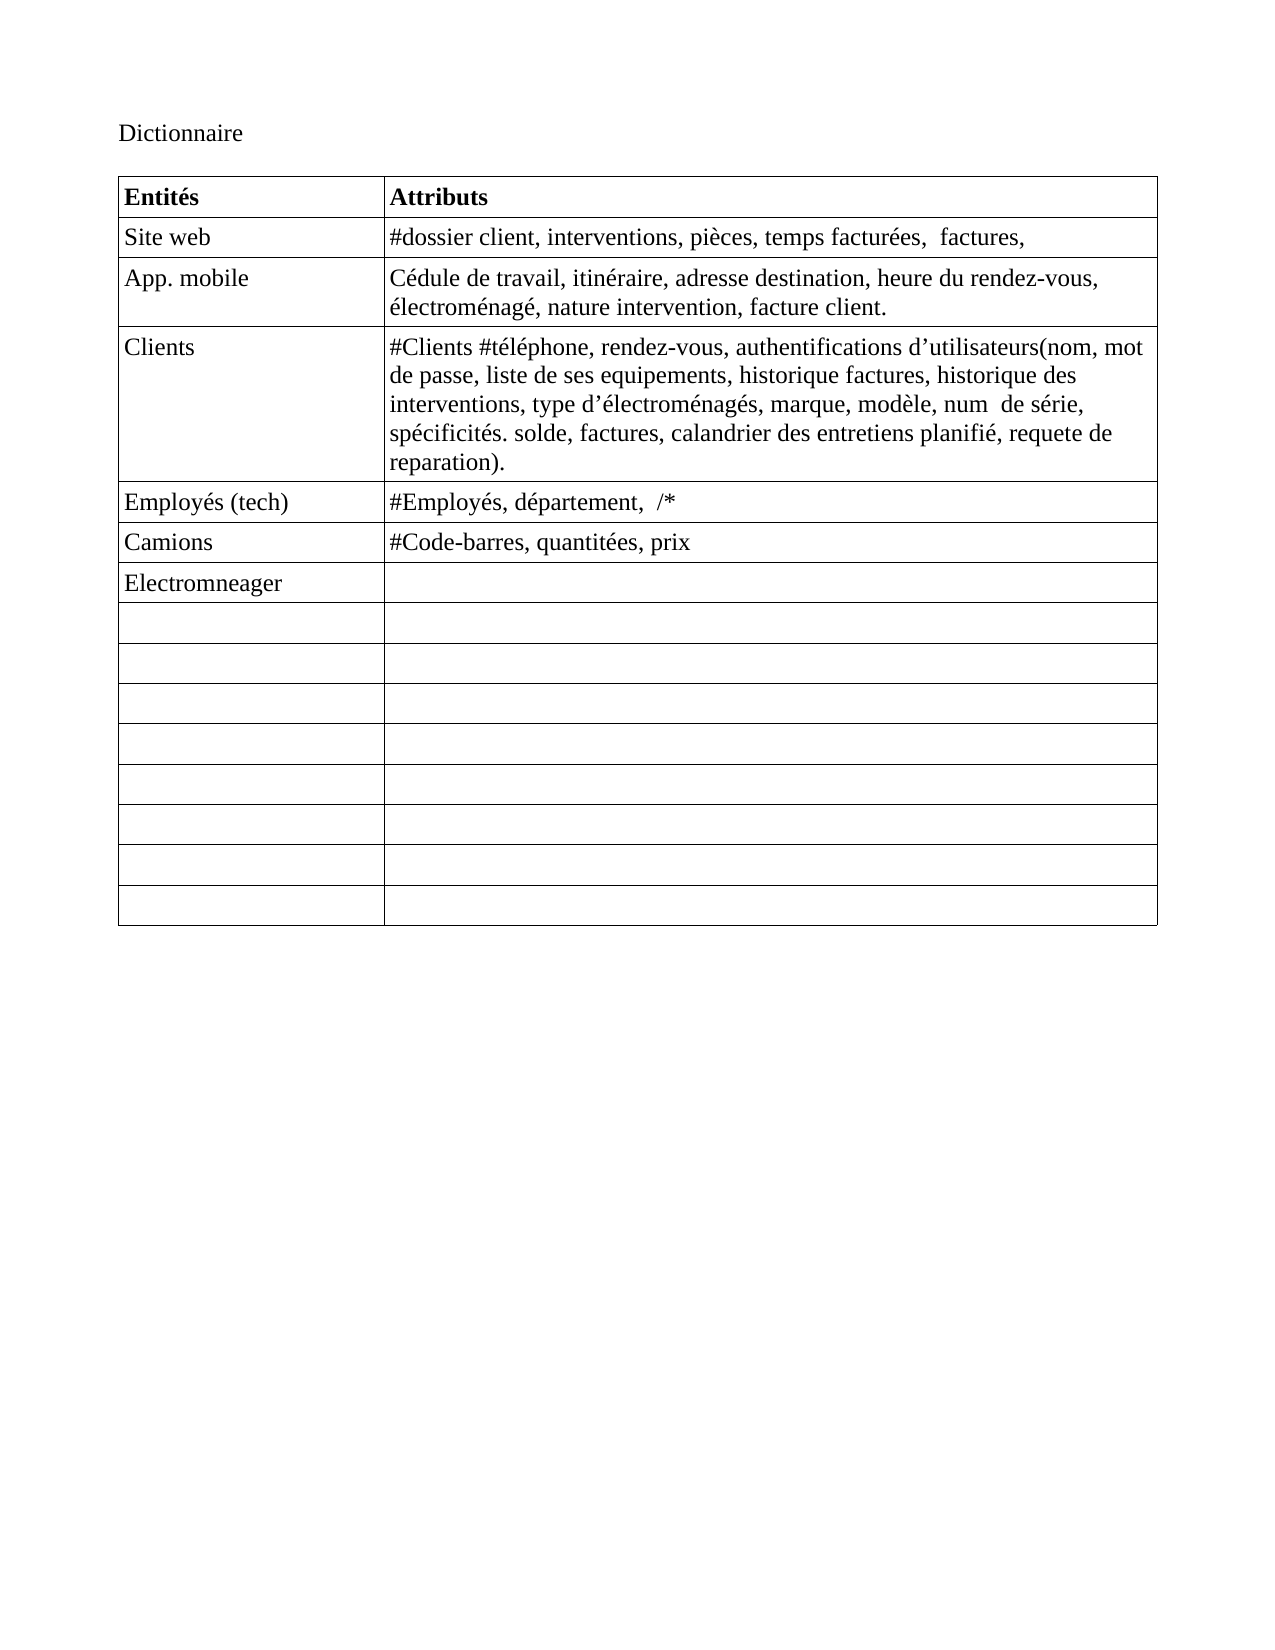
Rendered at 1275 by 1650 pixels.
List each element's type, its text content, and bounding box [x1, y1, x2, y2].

table_cell #Clients #téléphone, rendez-vous, authentifications d’utilisateurs(nom, mot de passe, liste de ses equipements, historique factures, historique des interventions, type d’électroménagés, marque, modèle, num de série, spécificités. solde, factures, calandrier des entretiens planifié, requete de reparation). [385, 327, 1157, 481]
table_cell [385, 845, 1157, 884]
table_cell App. mobile [119, 258, 384, 326]
table_cell Camions [119, 523, 384, 562]
table_cell [119, 724, 384, 763]
table_cell #dossier client, interventions, pièces, temps facturées, factures, [385, 218, 1157, 257]
table_cell [385, 603, 1157, 643]
table_cell [119, 845, 384, 884]
table_cell [385, 886, 1157, 925]
table_cell Clients [119, 327, 384, 481]
table_cell [119, 805, 384, 844]
table_cell [385, 563, 1157, 602]
table_cell Electromneager [119, 563, 384, 602]
table_cell [385, 805, 1157, 844]
table_cell [119, 765, 384, 804]
table_cell [385, 765, 1157, 804]
table_cell [119, 644, 384, 683]
table_cell [385, 724, 1157, 763]
table_cell Cédule de travail, itinéraire, adresse destination, heure du rendez-vous, électroménagé, nature intervention, facture client. [385, 258, 1157, 326]
table_cell [119, 886, 384, 925]
table_cell [119, 684, 384, 723]
table_cell Employés (tech) [119, 482, 384, 522]
table_cell #Employés, département, /* [385, 482, 1157, 522]
table_cell Site web [119, 218, 384, 257]
table_header Entités [119, 177, 384, 217]
table_cell #Code-barres, quantitées, prix [385, 523, 1157, 562]
table_cell [385, 644, 1157, 683]
table_cell [119, 603, 384, 643]
table_header Attributs [385, 177, 1157, 217]
table_cell [385, 684, 1157, 723]
